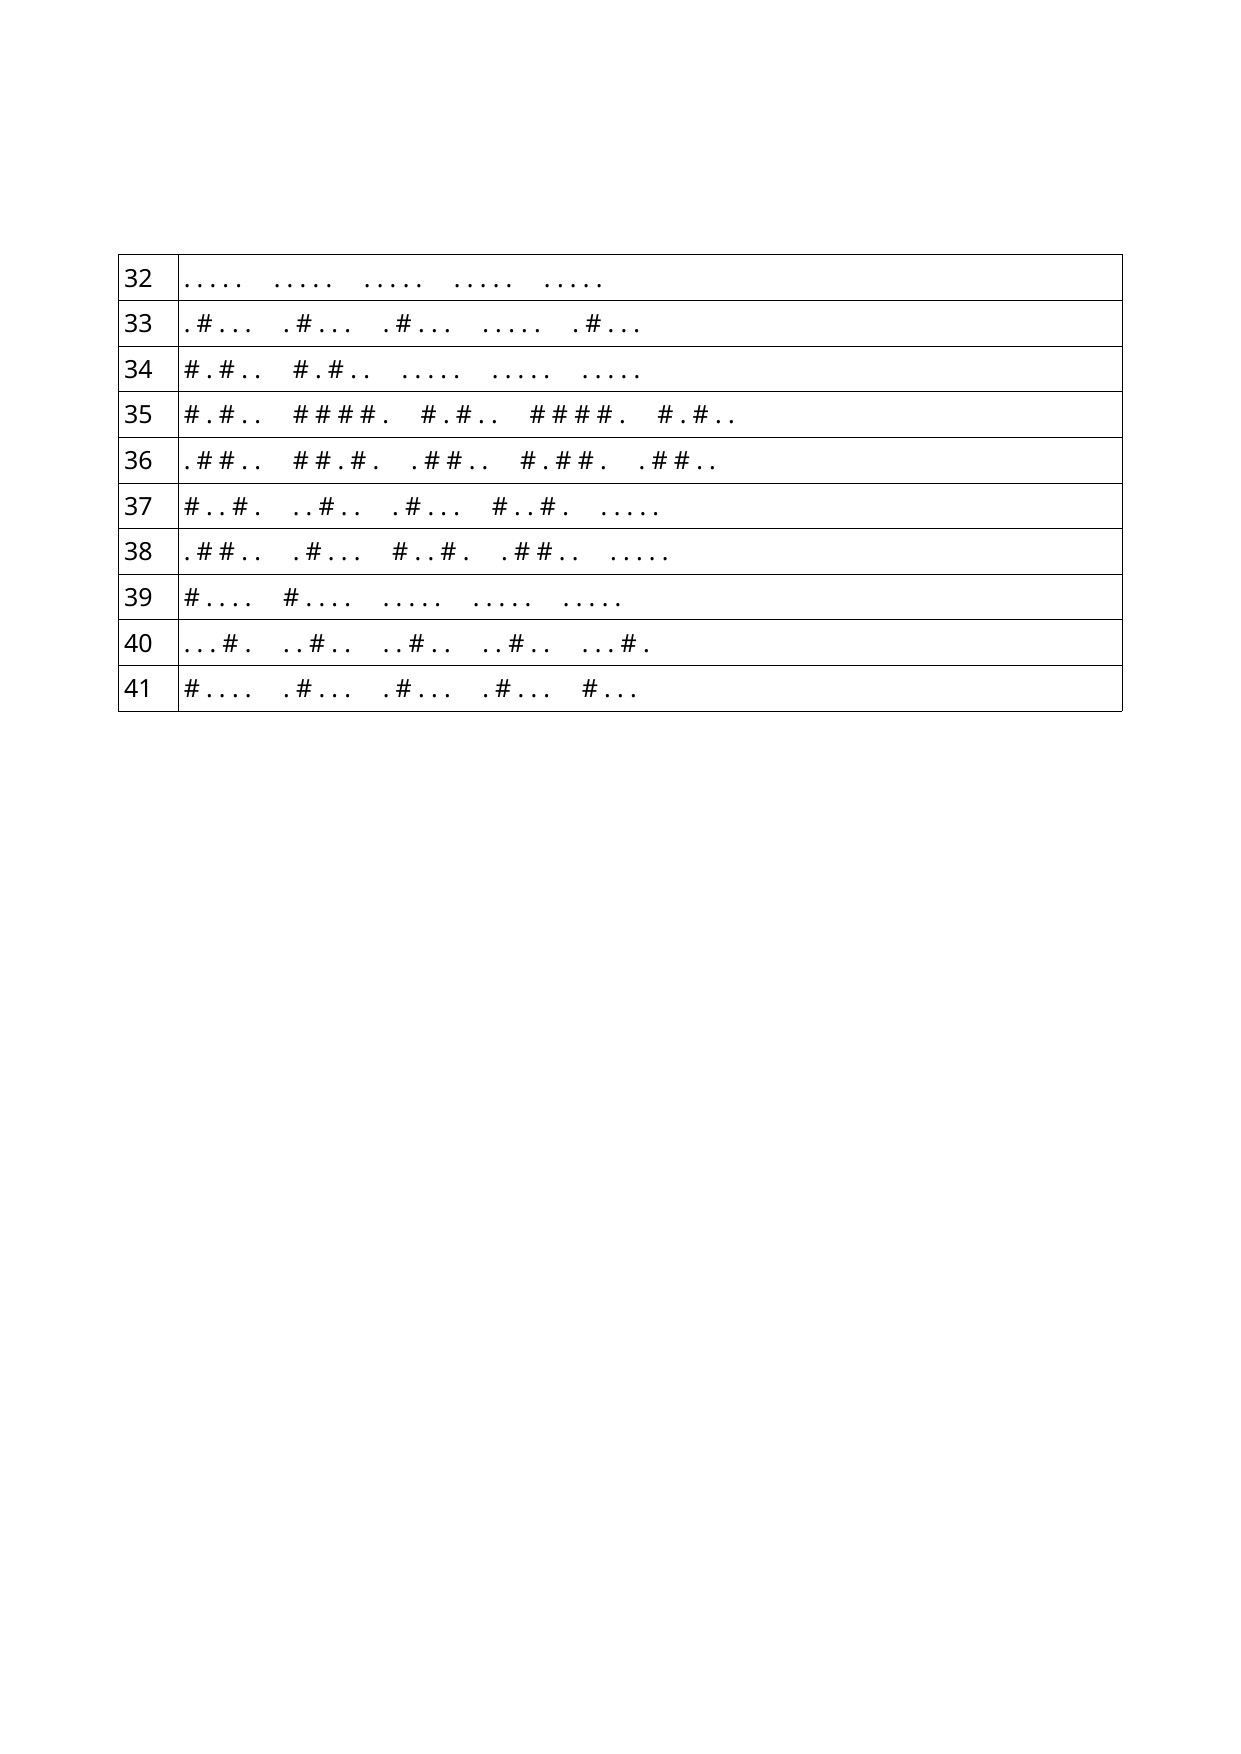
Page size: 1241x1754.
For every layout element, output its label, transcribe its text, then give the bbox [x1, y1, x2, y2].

table_cell #.#.. ####. #.#.. ####. #.#.. [179, 392, 1122, 437]
table_cell 36 [119, 438, 178, 482]
table_cell 33 [119, 301, 178, 346]
table_header 32 [119, 255, 178, 300]
table_cell #.... #.... ..... ..... ..... [179, 575, 1122, 619]
table_cell 40 [119, 620, 178, 665]
table_cell ...#. ..#.. ..#.. ..#.. ...#. [179, 620, 1122, 665]
table_cell 38 [119, 529, 178, 574]
table_cell 41 [119, 666, 178, 711]
table_cell 34 [119, 347, 178, 391]
table_cell .#... .#... .#... ..... .#... [179, 301, 1122, 346]
table_cell 35 [119, 392, 178, 437]
table_cell #.... .#... .#... .#... #... [179, 666, 1122, 711]
table_cell .##.. .#... #..#. .##.. ..... [179, 529, 1122, 574]
table_cell 39 [119, 575, 178, 619]
table_cell #.#.. #.#.. ..... ..... ..... [179, 347, 1122, 391]
table_cell #..#. ..#.. .#... #..#. ..... [179, 484, 1122, 528]
table_cell .##.. ##.#. .##.. #.##. .##.. [179, 438, 1122, 482]
table_cell 37 [119, 484, 178, 528]
table_header ..... ..... ..... ..... ..... [179, 255, 1122, 300]
